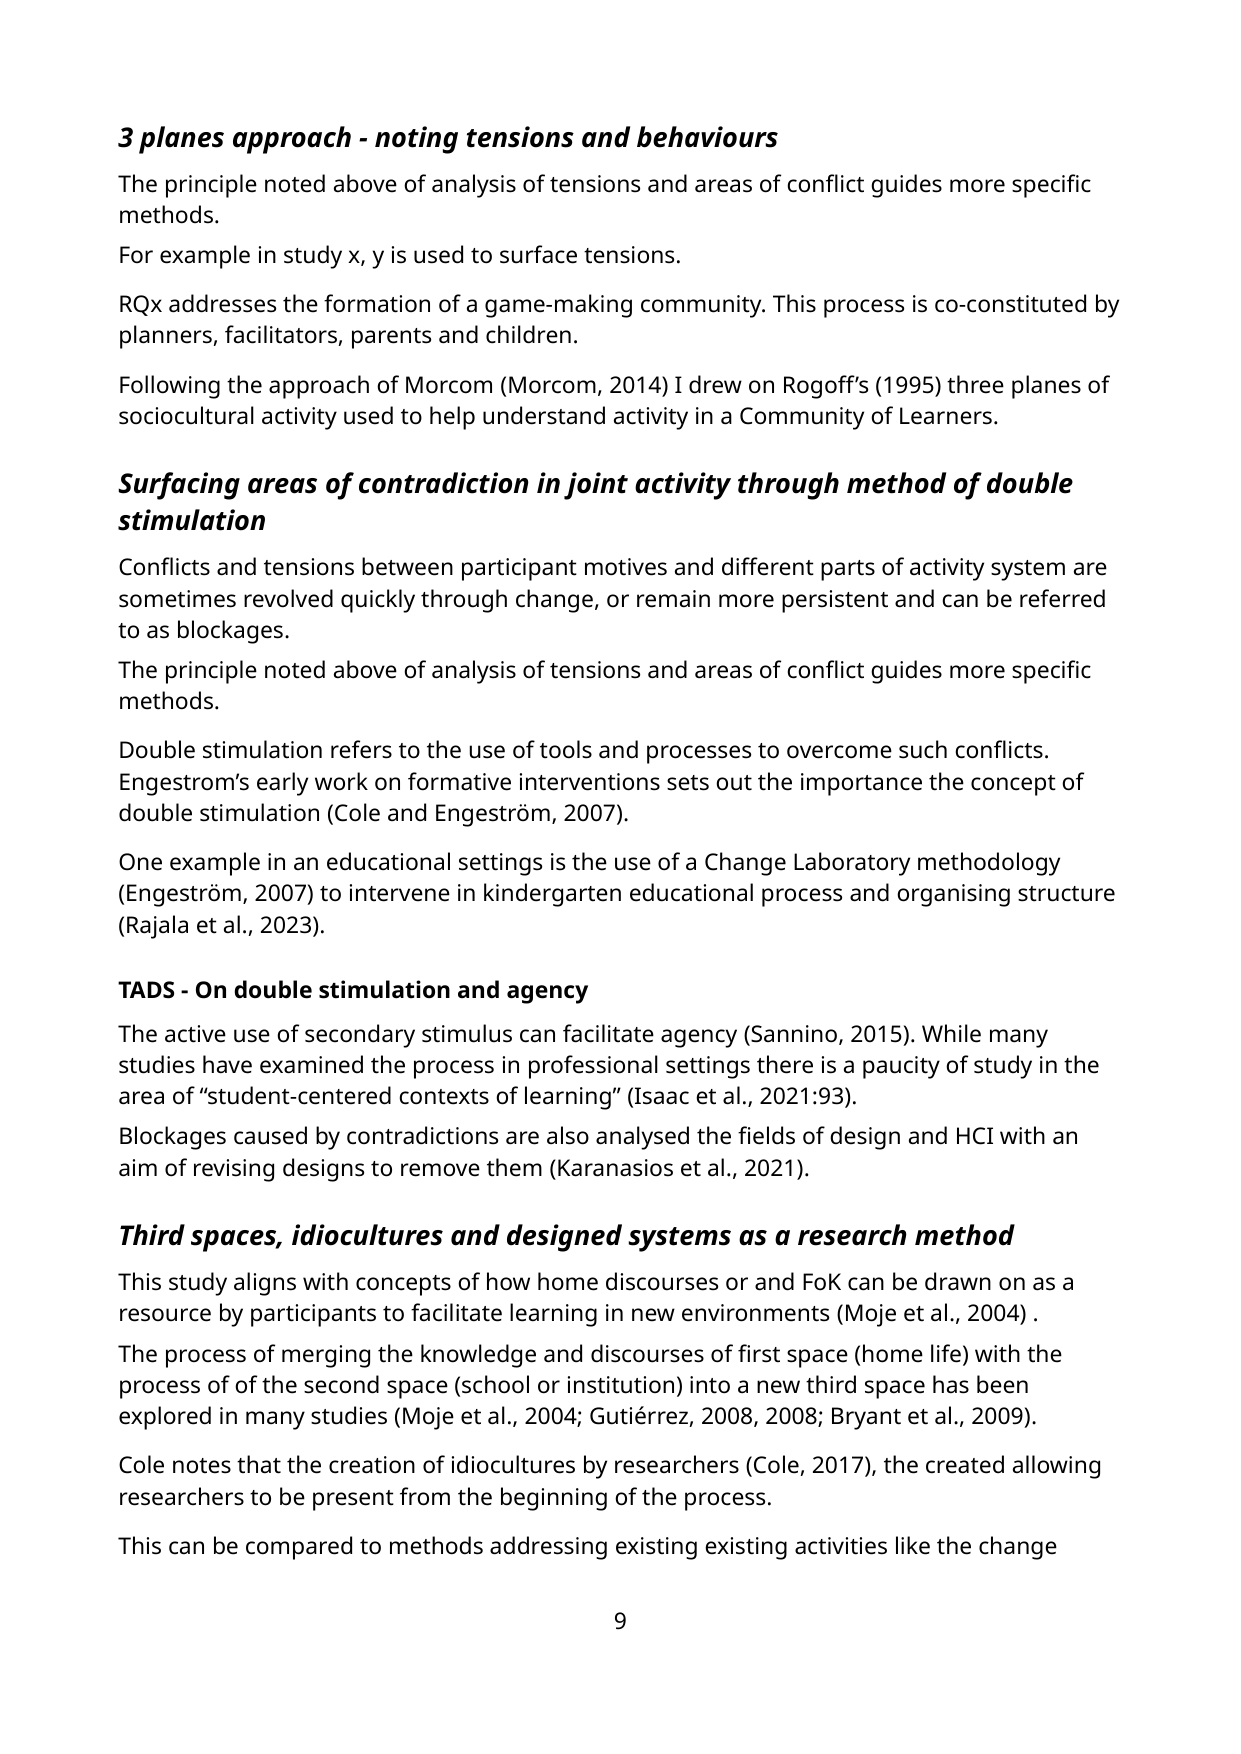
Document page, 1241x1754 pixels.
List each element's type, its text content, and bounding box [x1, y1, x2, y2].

subtitle Third spaces, idiocultures and designed systems as a research method [118, 1217, 1122, 1253]
text The principle noted above of analysis of tensions and areas of conflict guides more specific methods. [118, 167, 1122, 230]
text RQx addresses the formation of a game-making community. This process is co-constituted by planners, facilitators, parents and children. [118, 288, 1122, 351]
text Following the approach of Morcom (Morcom, 2014) I drew on Rogoff’s (1995) three planes of sociocultural activity used to help understand activity in a Community of Learners. [118, 368, 1122, 431]
subtitle Surfacing areas of contradiction in joint activity through method of double stimulation [118, 465, 1122, 539]
text Conflicts and tensions between participant motives and different parts of activity system are sometimes revolved quickly through change, or remain more persistent and can be referred to as blockages. [118, 551, 1122, 645]
text The process of merging the knowledge and discourses of first space (home life) with the process of of the second space (school or institution) into a new third space has been explored in many studies (Moje et al., 2004; Gutiérrez, 2008, 2008; Bryant et al., 2009). [118, 1337, 1122, 1431]
text The principle noted above of analysis of tensions and areas of conflict guides more specific methods. [118, 654, 1122, 716]
text For example in study x, y is used to surface tensions. [118, 239, 1122, 270]
subtitle 3 planes approach - noting tensions and behaviours [118, 118, 1122, 155]
text This can be compared to methods addressing existing existing activities like the change [118, 1529, 1122, 1561]
text Blockages caused by contradictions are also analysed the fields of design and HCI with an aim of revising designs to remove them (Karanasios et al., 2021). [118, 1120, 1122, 1183]
text Double stimulation refers to the use of tools and processes to overcome such conflicts. Engestrom’s early work on formative interventions sets out the importance the concept of double stimulation (Cole and Engeström, 2007). [118, 734, 1122, 828]
subtitle TADS - On double stimulation and agency [118, 974, 1122, 1005]
text This study aligns with concepts of how home discourses or and FoK can be drawn on as a resource by participants to facilitate learning in new environments (Moje et al., 2004) . [118, 1266, 1122, 1328]
text Cole notes that the creation of idiocultures by researchers (Cole, 2017), the created allowing researchers to be present from the beginning of the process. [118, 1449, 1122, 1512]
text One example in an educational settings is the use of a Change Laboratory methodology (Engeström, 2007) to intervene in kindergarten educational process and organising structure (Rajala et al., 2023). [118, 846, 1122, 940]
text The active use of secondary stimulus can facilitate agency (Sannino, 2015). While many studies have examined the process in professional settings there is a paucity of study in the area of “student-centered contexts of learning” (Isaac et al., 2021:93). [118, 1017, 1122, 1111]
